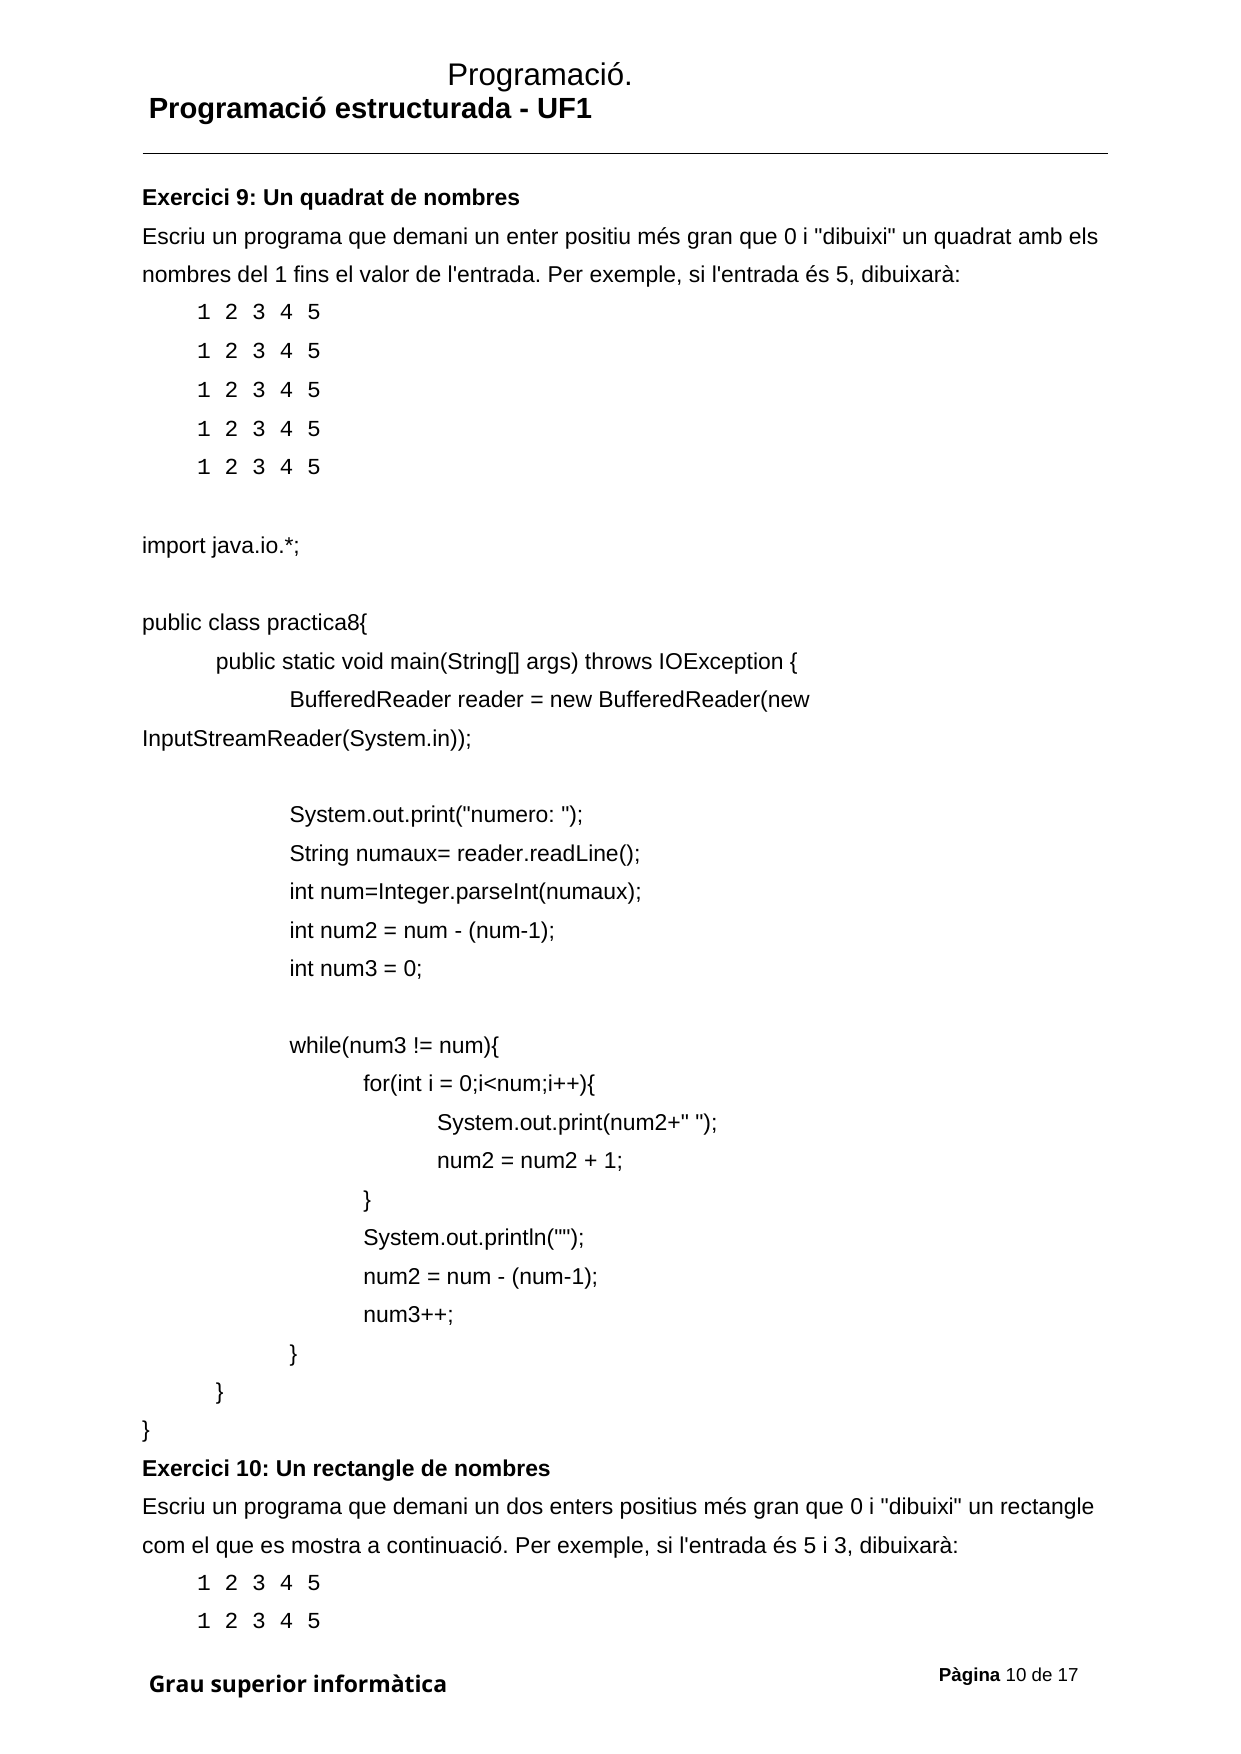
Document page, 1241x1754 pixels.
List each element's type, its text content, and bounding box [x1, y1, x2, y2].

text System.out.print(num2+" "); [142, 1109, 1107, 1135]
text String numaux= reader.readLine(); [142, 841, 1107, 866]
text System.out.print("numero: "); [142, 802, 1107, 828]
text System.out.println(""); [142, 1225, 1107, 1251]
text } [142, 1417, 1107, 1443]
text int num3 = 0; [142, 956, 1107, 981]
text BufferedReader reader = new BufferedReader(new InputStreamReader(System.in)); [142, 687, 1107, 751]
text Escriu un programa que demani un enter positiu més gran que 0 i "dibuixi" un quadrat amb els nombres del 1 fins el valor de l'entrada. Per exemple, si l'entrada és 5, dibuixarà: [142, 223, 1107, 287]
text } [142, 1186, 1107, 1212]
text while(num3 != num){ [142, 1033, 1107, 1058]
text import java.io.*; [142, 533, 1107, 559]
text Escriu un programa que demani un dos enters positius més gran que 0 i "dibuixi" un rectangle com el que es mostra a continuació. Per exemple, si l'entrada és 5 i 3, dibuixarà: [142, 1494, 1107, 1558]
text 1 2 3 4 5 [142, 378, 1107, 404]
text 1 2 3 4 5 [142, 417, 1107, 443]
text Exercici 9: Un quadrat de nombres [142, 185, 1107, 211]
text public class practica8{ [142, 610, 1107, 636]
text int num2 = num - (num-1); [142, 917, 1107, 943]
text Exercici 10: Un rectangle de nombres [142, 1456, 1107, 1481]
text 1 2 3 4 5 [142, 339, 1107, 365]
text for(int i = 0;i<num;i++){ [142, 1071, 1107, 1097]
text num3++; [142, 1302, 1107, 1327]
text 1 2 3 4 5 [142, 456, 1107, 482]
text num2 = num - (num-1); [142, 1263, 1107, 1289]
text 1 2 3 4 5 [142, 300, 1107, 326]
text public static void main(String[] args) throws IOException { [142, 648, 1107, 674]
text 1 2 3 4 5 [142, 1571, 1107, 1597]
text } [142, 1340, 1107, 1366]
text 1 2 3 4 5 [142, 1610, 1107, 1636]
text int num=Integer.parseInt(numaux); [142, 879, 1107, 904]
text } [142, 1379, 1107, 1404]
text num2 = num2 + 1; [142, 1148, 1107, 1174]
